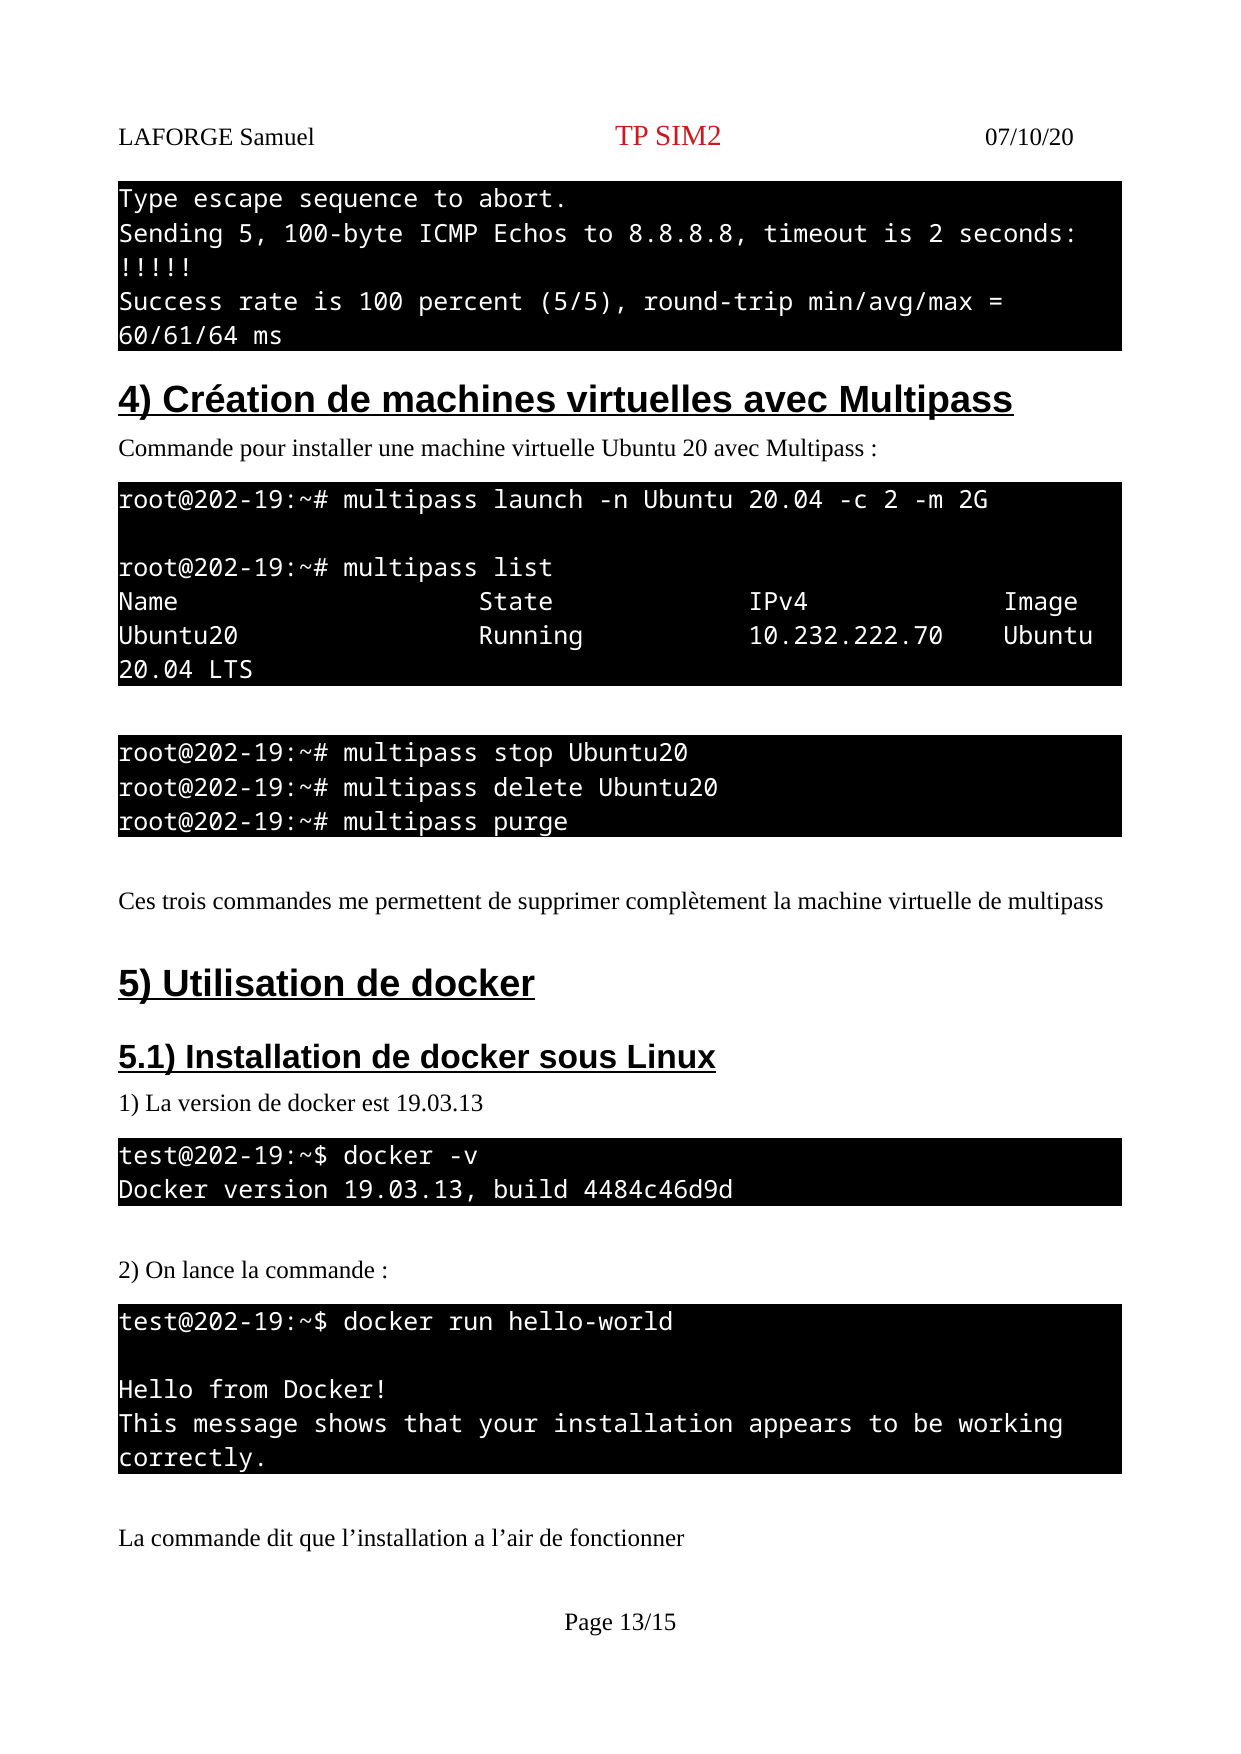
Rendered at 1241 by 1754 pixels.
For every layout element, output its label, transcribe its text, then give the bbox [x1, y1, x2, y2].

text Sending 5, 100-byte ICMP Echos to 8.8.8.8, timeout is 2 seconds: [118, 215, 1122, 249]
text root@202-19:~# multipass purge [118, 803, 1122, 837]
text La commande dit que l’installation a l’air de fonctionner [118, 1523, 1122, 1552]
text 2) On lance la commande : [118, 1255, 1122, 1283]
text Ces trois commandes me permettent de supprimer complètement la machine virtuelle de multipass [118, 886, 1122, 915]
text root@202-19:~# multipass delete Ubuntu20 [118, 769, 1122, 803]
text root@202-19:~# multipass list [118, 550, 1122, 584]
text Ubuntu20 Running 10.232.222.70 Ubuntu 20.04 LTS [118, 618, 1122, 686]
text Commande pour installer une machine virtuelle Ubuntu 20 avec Multipass : [118, 433, 1122, 461]
subtitle 5.1) Installation de docker sous Linux [118, 1037, 1122, 1076]
text Docker version 19.03.13, build 4484c46d9d [118, 1172, 1122, 1206]
text Hello from Docker! [118, 1372, 1122, 1406]
subtitle 5) Utilisation de docker [118, 960, 1122, 1004]
text 1) La version de docker est 19.03.13 [118, 1088, 1122, 1117]
text Type escape sequence to abort. [118, 181, 1122, 215]
text Success rate is 100 percent (5/5), round-trip min/avg/max = 60/61/64 ms [118, 283, 1122, 351]
subtitle 4) Création de machines virtuelles avec Multipass [118, 376, 1122, 420]
text root@202-19:~# multipass launch -n Ubuntu 20.04 -c 2 -m 2G [118, 482, 1122, 516]
text !!!!! [118, 249, 1122, 283]
text Name State IPv4 Image [118, 584, 1122, 618]
text root@202-19:~# multipass stop Ubuntu20 [118, 735, 1122, 769]
text test@202-19:~$ docker -v [118, 1138, 1122, 1172]
text This message shows that your installation appears to be working correctly. [118, 1406, 1122, 1474]
text test@202-19:~$ docker run hello-world [118, 1304, 1122, 1338]
